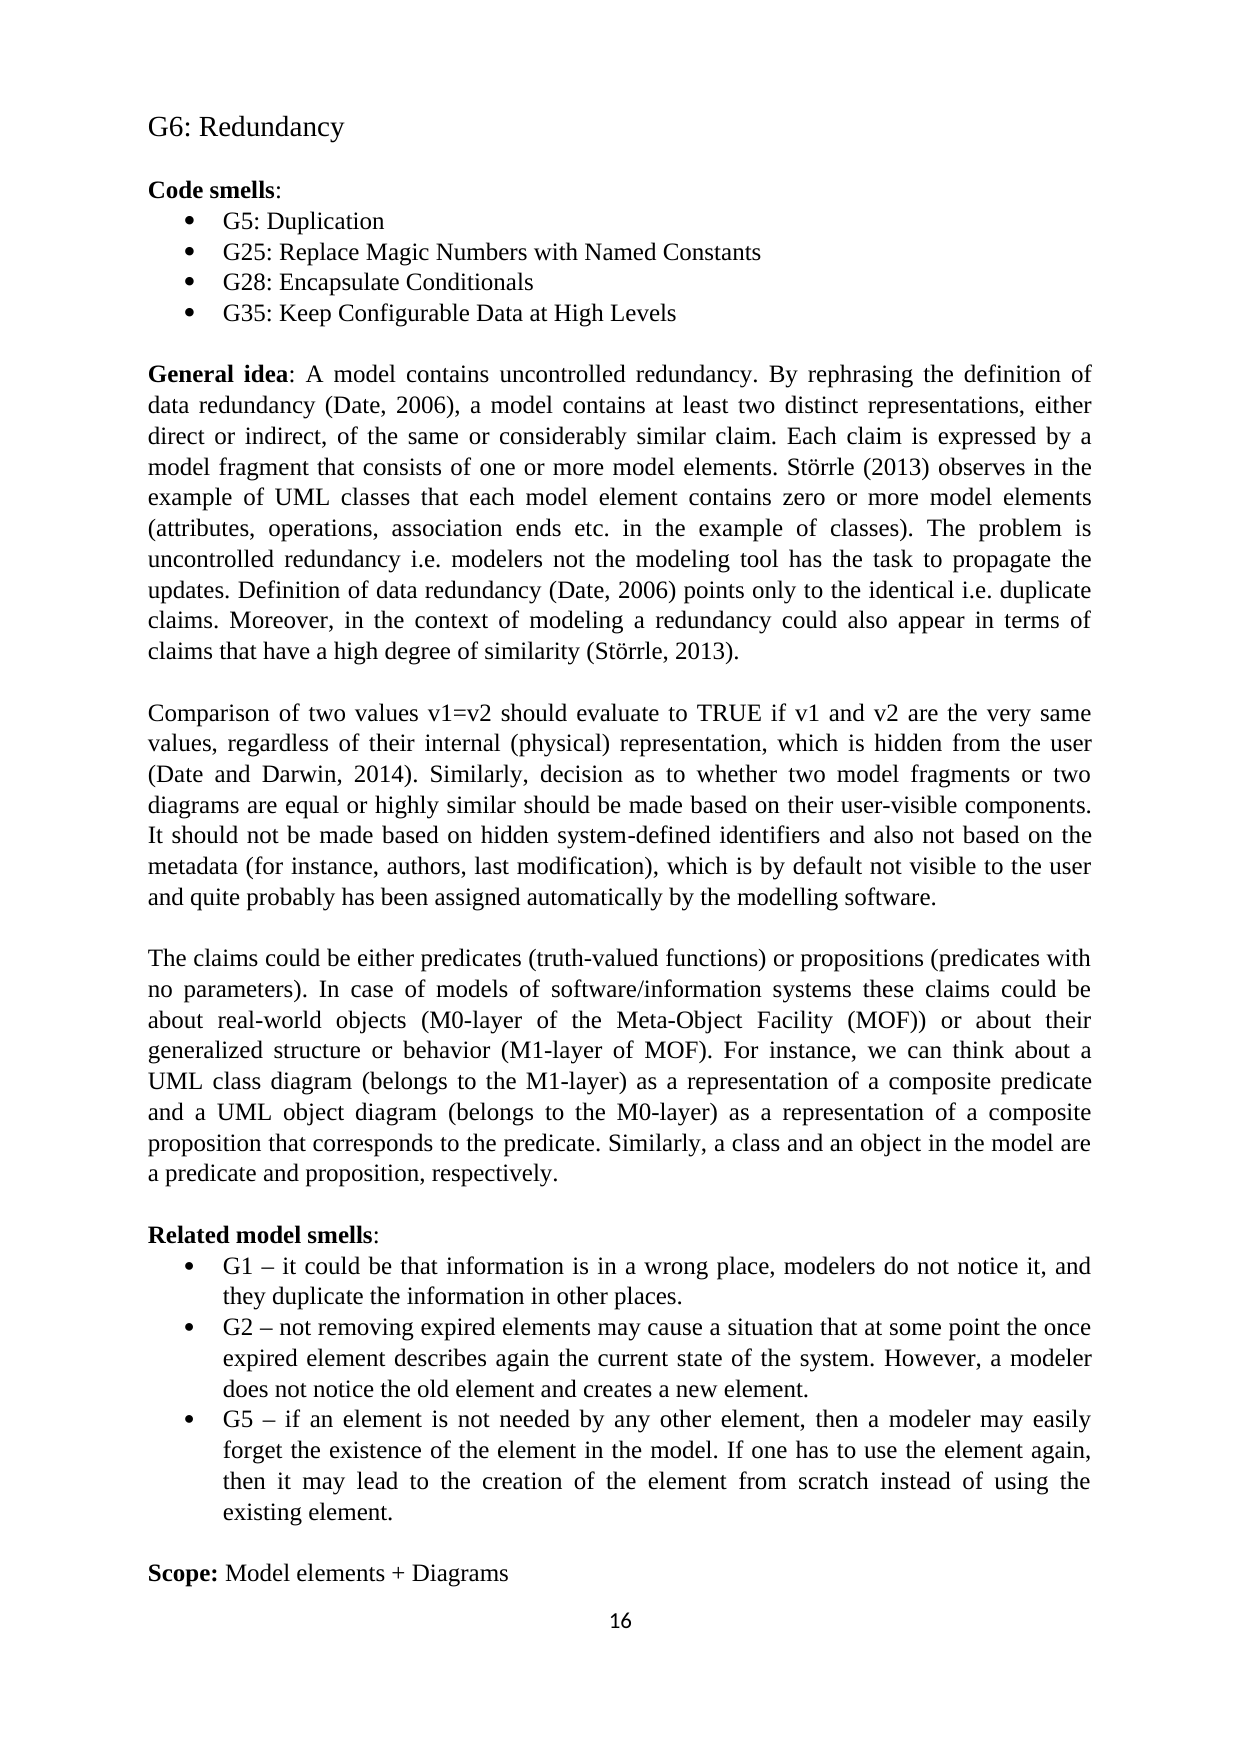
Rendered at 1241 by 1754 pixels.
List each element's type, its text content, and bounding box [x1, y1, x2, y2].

list G25: Replace Magic Numbers with Named Constants [185, 237, 1093, 265]
text Comparison of two values v1=v2 should evaluate to TRUE if v1 and v2 are the very same values, regardless of their internal (physical) representation, which is hidden from the user (Date and Darwin, 2014). Similarly, decision as to whether two model fragments or two diagrams are equal or highly similar should be made based on their user-visible components. It should not be made based on hidden system‑defined identifiers and also not based on the metadata (for instance, authors, last modification), which is by default not visible to the user and quite probably has been assigned automatically by the modelling software. [148, 698, 1093, 911]
list G35: Keep Configurable Data at High Levels [185, 298, 1093, 327]
subtitle G6: Redundancy [148, 109, 1093, 142]
text Related model smells: [148, 1220, 1093, 1249]
text Scope: Model elements + Diagrams [148, 1558, 1093, 1587]
text The claims could be either predicates (truth-valued functions) or propositions (predicates with no parameters). In case of models of software/information systems these claims could be about real‑world objects (M0-layer of the Meta-Object Facility (MOF)) or about their generalized structure or behavior (M1-layer of MOF). For instance, we can think about a UML class diagram (belongs to the M1-layer) as a representation of a composite predicate and a UML object diagram (belongs to the M0-layer) as a representation of a composite proposition that corresponds to the predicate. Similarly, a class and an object in the model are a predicate and proposition, respectively. [148, 943, 1093, 1187]
text Code smells: [148, 175, 1093, 204]
list G5 – if an element is not needed by any other element, then a modeler may easily forget the existence of the element in the model. If one has to use the element again, then it may lead to the creation of the element from scratch instead of using the existing element. [185, 1404, 1093, 1525]
text General idea: A model contains uncontrolled redundancy. By rephrasing the definition of data redundancy (Date, 2006), a model contains at least two distinct representations, either direct or indirect, of the same or considerably similar claim. Each claim is expressed by a model fragment that consists of one or more model elements. Störrle (2013) observes in the example of UML classes that each model element contains zero or more model elements (attributes, operations, association ends etc. in the example of classes). The problem is uncontrolled redundancy i.e. modelers not the modeling tool has the task to propagate the updates. Definition of data redundancy (Date, 2006) points only to the identical i.e. duplicate claims. Moreover, in the context of modeling a redundancy could also appear in terms of claims that have a high degree of similarity (Störrle, 2013). [148, 359, 1093, 665]
list G1 – it could be that information is in a wrong place, modelers do not notice it, and they duplicate the information in other places. [185, 1251, 1093, 1310]
list G28: Encapsulate Conditionals [185, 267, 1093, 296]
list G5: Duplication [185, 206, 1093, 235]
list G2 – not removing expired elements may cause a situation that at some point the once expired element describes again the current state of the system. However, a modeler does not notice the old element and creates a new element. [185, 1312, 1093, 1402]
